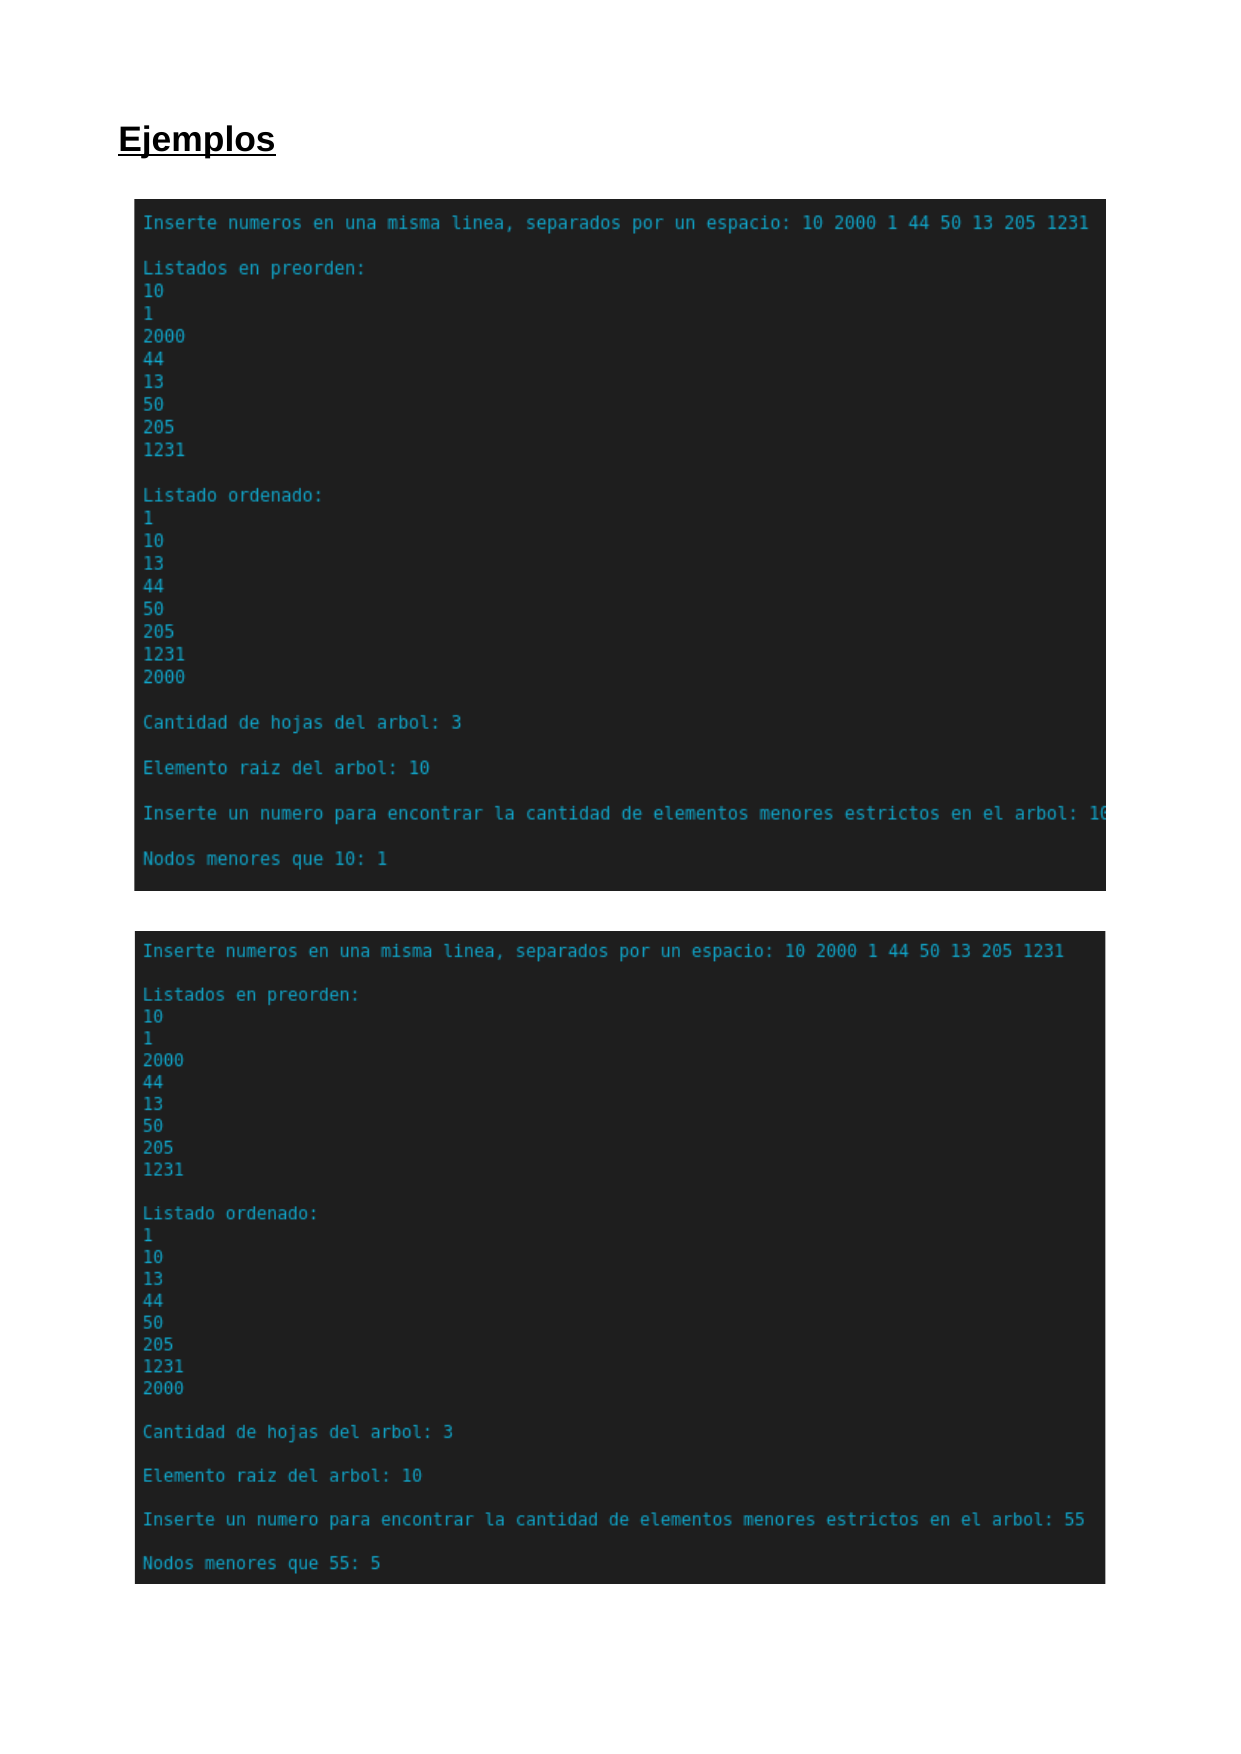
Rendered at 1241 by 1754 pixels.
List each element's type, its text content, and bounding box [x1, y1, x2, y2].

picture [134, 931, 1106, 1584]
picture [134, 199, 1106, 891]
text Ejemplos [276, 118, 1122, 159]
